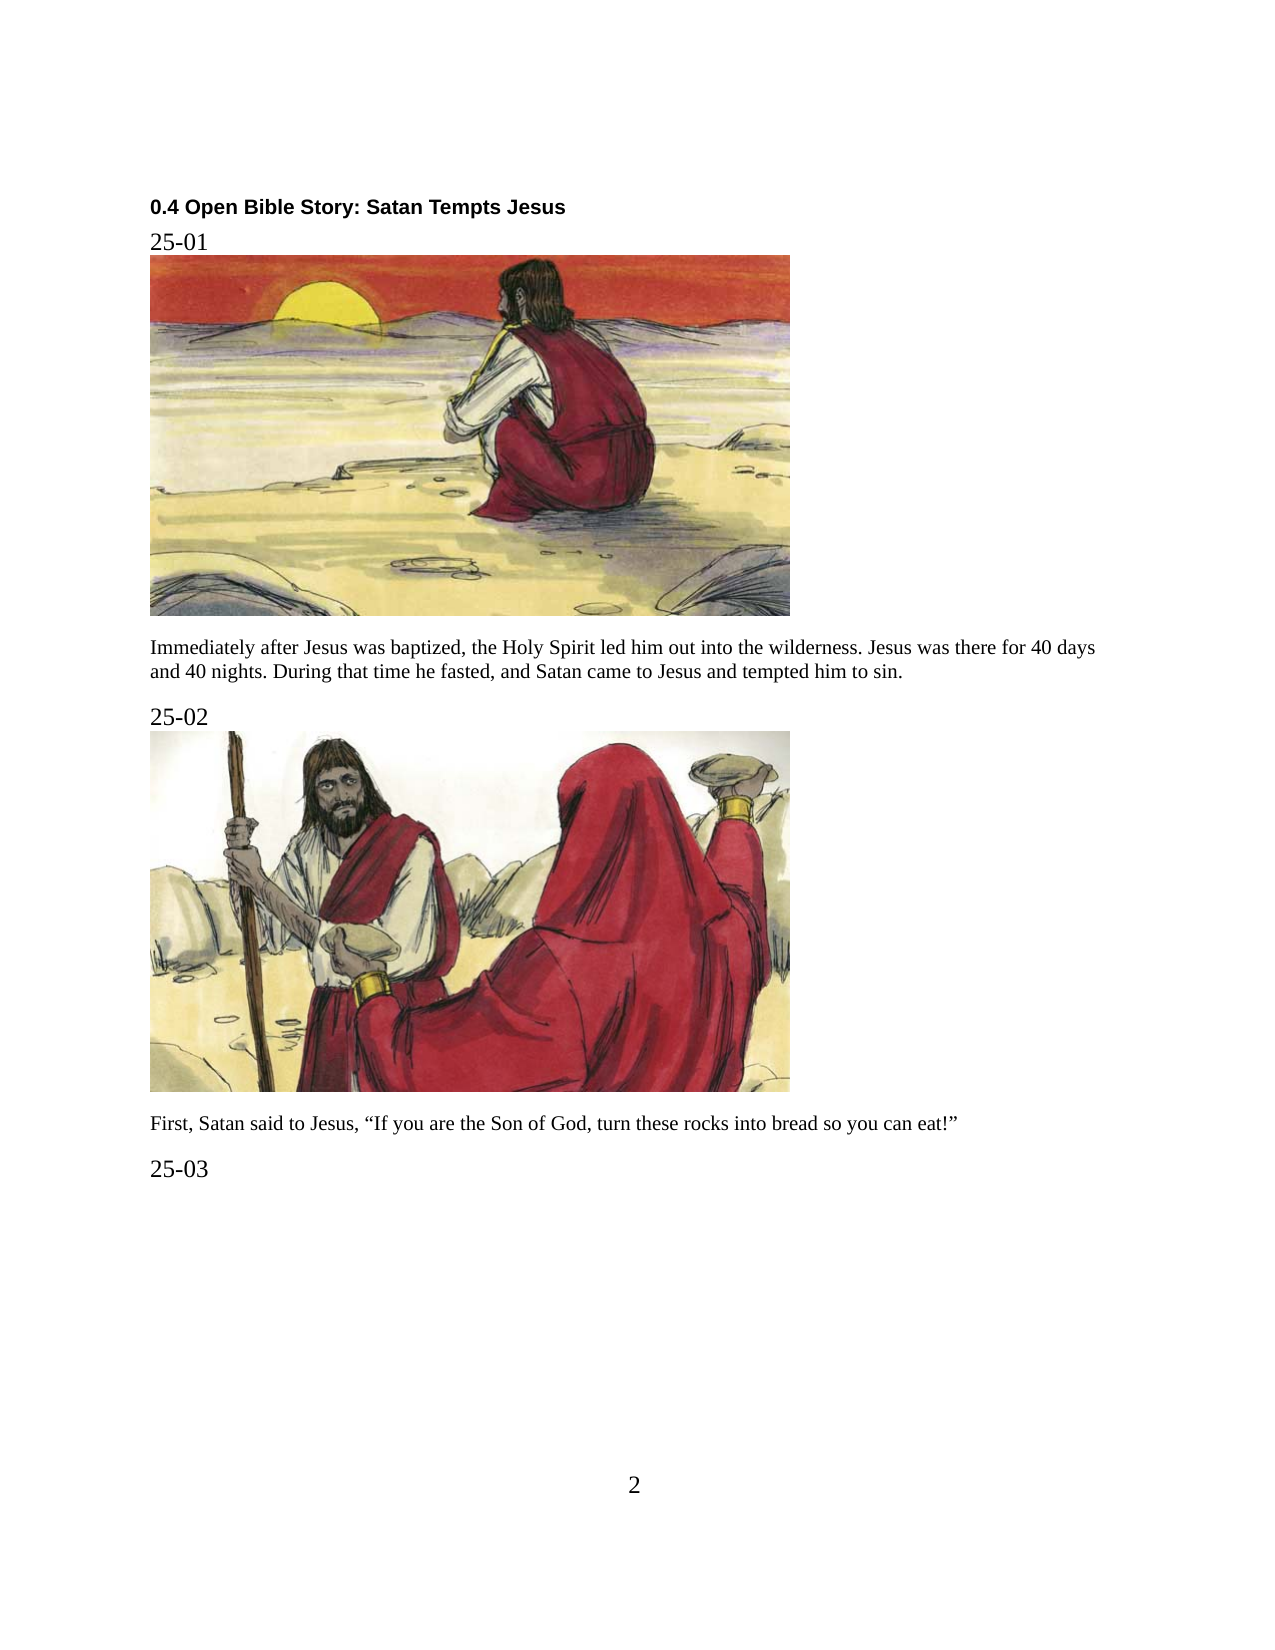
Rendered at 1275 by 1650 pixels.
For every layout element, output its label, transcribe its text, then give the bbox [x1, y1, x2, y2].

picture [150, 255, 790, 616]
text Immediately after Jesus was baptized, the Holy Spirit led him out into the wilderness. Jesus was there for 40 days and 40 nights. During that time he fasted, and Satan came to Jesus and tempted him to sin. [150, 635, 1125, 683]
text First, Satan said to Jesus, “If you are the Son of God, turn these rocks into bread so you can eat!” [150, 1111, 1125, 1135]
subtitle 0.4 Open Bible Story: Satan Tempts Jesus [150, 195, 1125, 219]
subtitle 25-03 [150, 1154, 1125, 1183]
subtitle 25-02 [150, 702, 1125, 731]
picture [150, 731, 790, 1092]
subtitle 25-01 [150, 227, 1125, 255]
